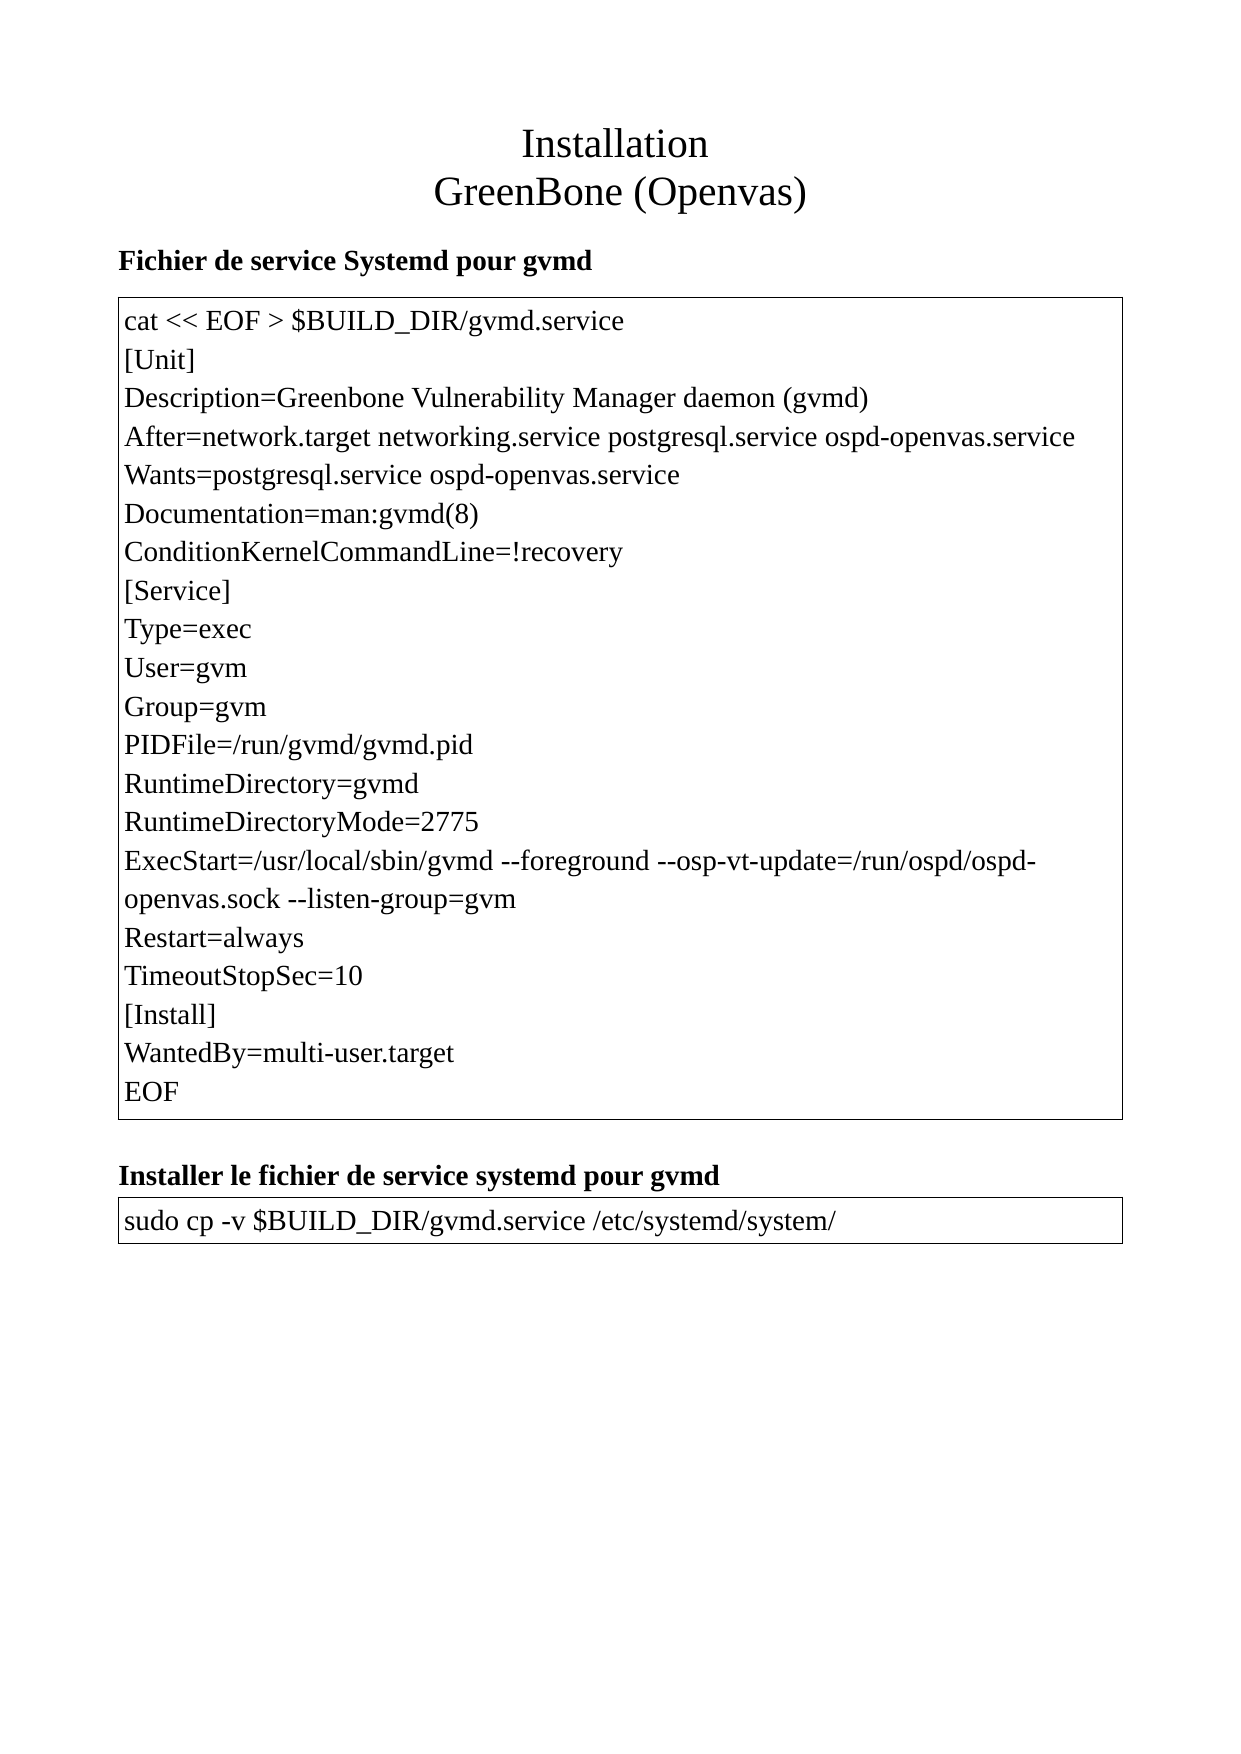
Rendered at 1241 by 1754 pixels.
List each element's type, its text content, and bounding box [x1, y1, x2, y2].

text Fichier de service Systemd pour gvmd [118, 243, 1122, 277]
table_header cat << EOF > $BUILD_DIR/gvmd.service [Unit] Description=Greenbone Vulnerability Manager daemon (gvmd) After=network.target networking.service postgresql.service ospd-openvas.service Wants=postgresql.service ospd-openvas.service Documentation=man:gvmd(8) ConditionKernelCommandLine=!recovery [Service] Type=exec User=gvm Group=gvm PIDFile=/run/gvmd/gvmd.pid RuntimeDirectory=gvmd RuntimeDirectoryMode=2775 ExecStart=/usr/local/sbin/gvmd --foreground --osp-vt-update=/run/ospd/ospd-openvas.sock --listen-group=gvm Restart=always TimeoutStopSec=10 [Install] WantedBy=multi-user.target EOF [119, 298, 1122, 1118]
table_header sudo cp -v $BUILD_DIR/gvmd.service /etc/systemd/system/ [119, 1198, 1122, 1243]
text Installer le fichier de service systemd pour gvmd [118, 1158, 1122, 1192]
